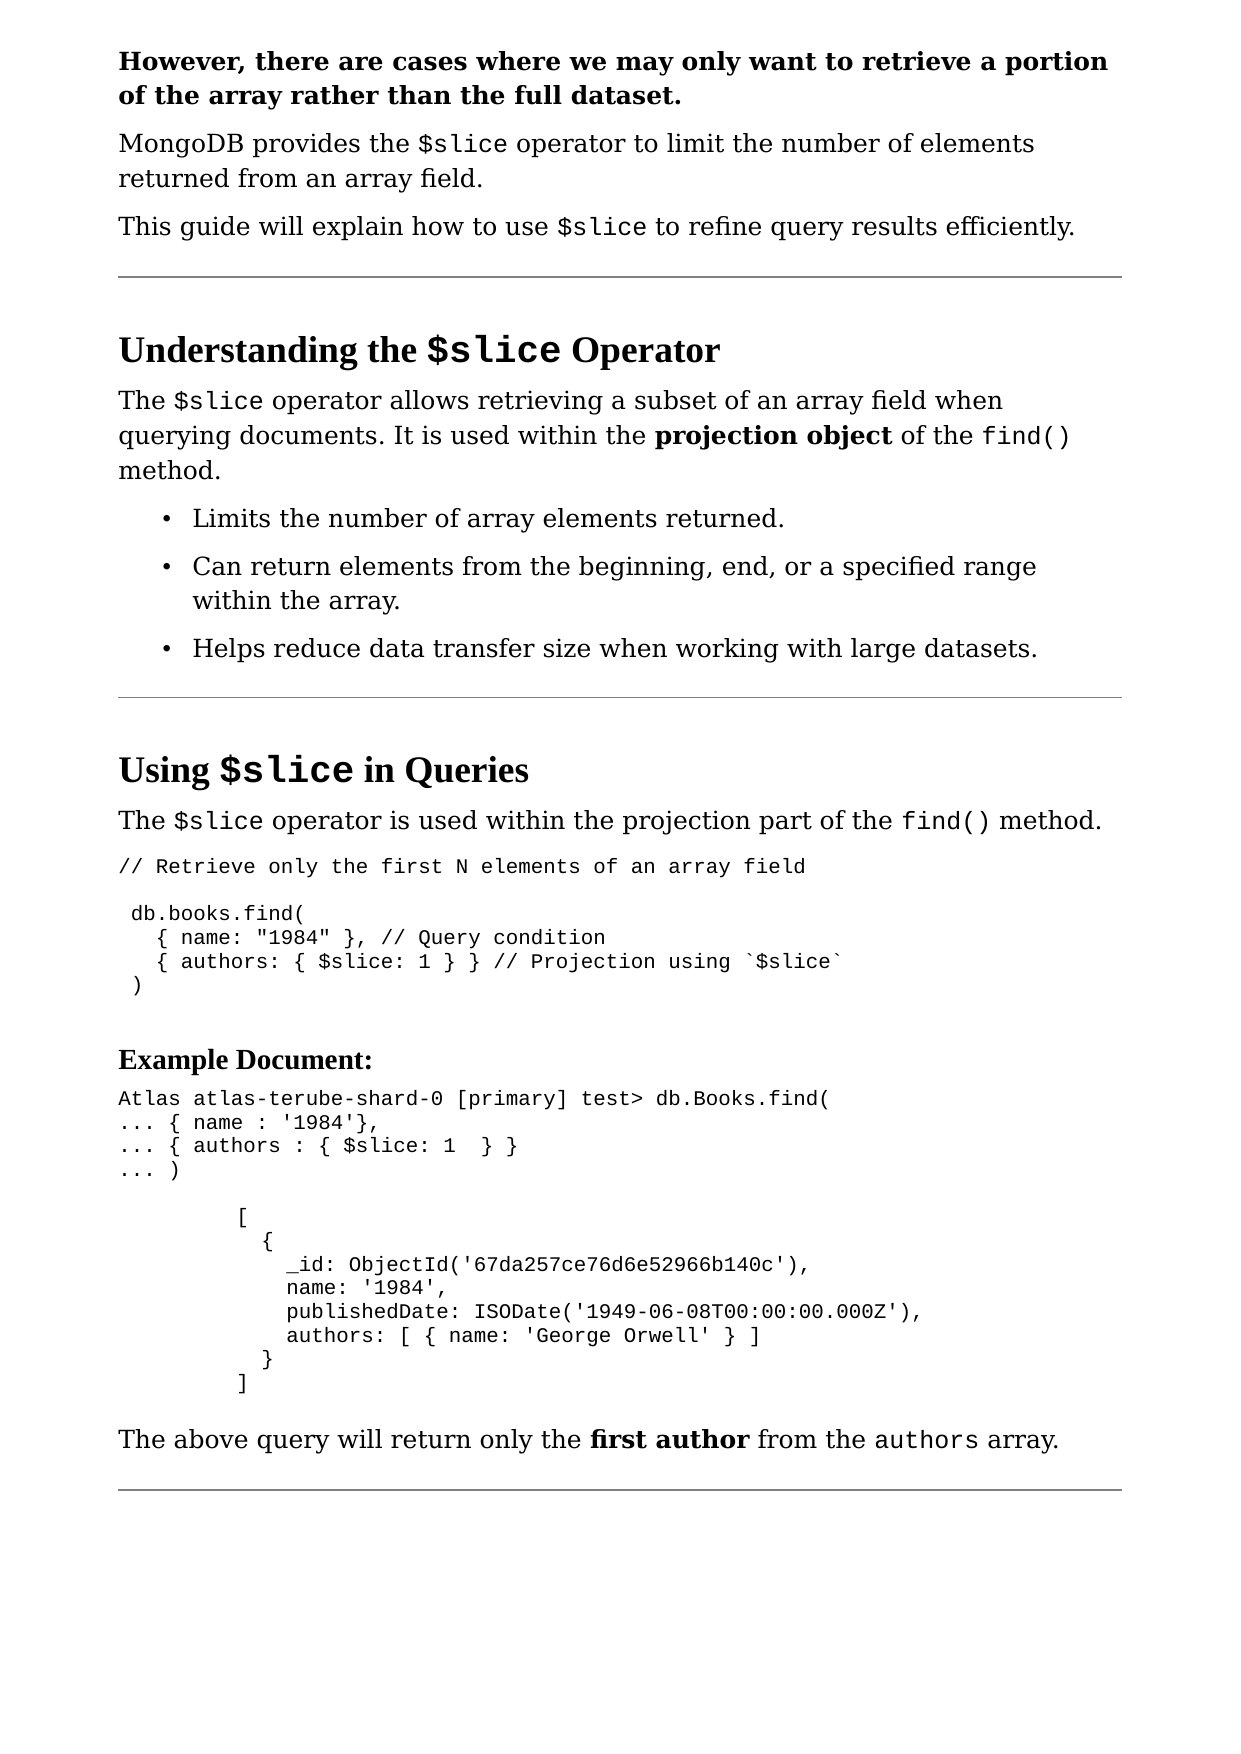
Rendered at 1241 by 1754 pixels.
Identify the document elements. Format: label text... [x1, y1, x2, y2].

list Can return elements from the beginning, end, or a specified range within the array. [162, 553, 1122, 615]
text ) [118, 974, 1122, 998]
text ] [236, 1372, 1122, 1396]
list Limits the number of array elements returned. [162, 504, 1122, 534]
text { [236, 1230, 1122, 1254]
text _id: ObjectId('67da257ce76d6e52966b140c'), [236, 1254, 1122, 1277]
text { authors: { $slice: 1 } } // Projection using `$slice` [118, 951, 1122, 974]
text The $slice operator is used within the projection part of the find() method. [118, 806, 1122, 837]
text The $slice operator allows retrieving a subset of an array field when querying documents. It is used within the projection object of the find() method. [118, 386, 1122, 486]
text { name: "1984" }, // Query condition [118, 927, 1122, 951]
text db.books.find( [118, 903, 1122, 927]
text authors: [ { name: 'George Orwell' } ] [236, 1324, 1122, 1348]
text publishedDate: ISODate('1949-06-08T00:00:00.000Z'), [236, 1301, 1122, 1324]
text name: '1984', [236, 1277, 1122, 1301]
text The above query will return only the first author from the authors array. [118, 1425, 1122, 1456]
text ... ) [118, 1159, 1122, 1183]
text ... { authors : { $slice: 1 } } [118, 1135, 1122, 1159]
text Atlas atlas-terube-shard-0 [primary] test> db.Books.find( [118, 1088, 1122, 1112]
text MongoDB provides the $slice operator to limit the number of elements returned from an array field. [118, 129, 1122, 193]
text } [236, 1348, 1122, 1372]
subtitle Example Document: [118, 1042, 1122, 1076]
subtitle Understanding the $slice Operator [118, 327, 1122, 373]
subtitle Using $slice in Queries [118, 747, 1122, 794]
text However, there are cases where we may only want to retrieve a portion of the array rather than the full dataset. [118, 47, 1122, 110]
text // Retrieve only the first N elements of an array field [118, 856, 1122, 880]
text This guide will explain how to use $slice to refine query results efficiently. [118, 212, 1122, 243]
text [ [236, 1206, 1122, 1230]
text ... { name : '1984'}, [118, 1112, 1122, 1135]
list Helps reduce data transfer size when working with large datasets. [162, 634, 1122, 663]
